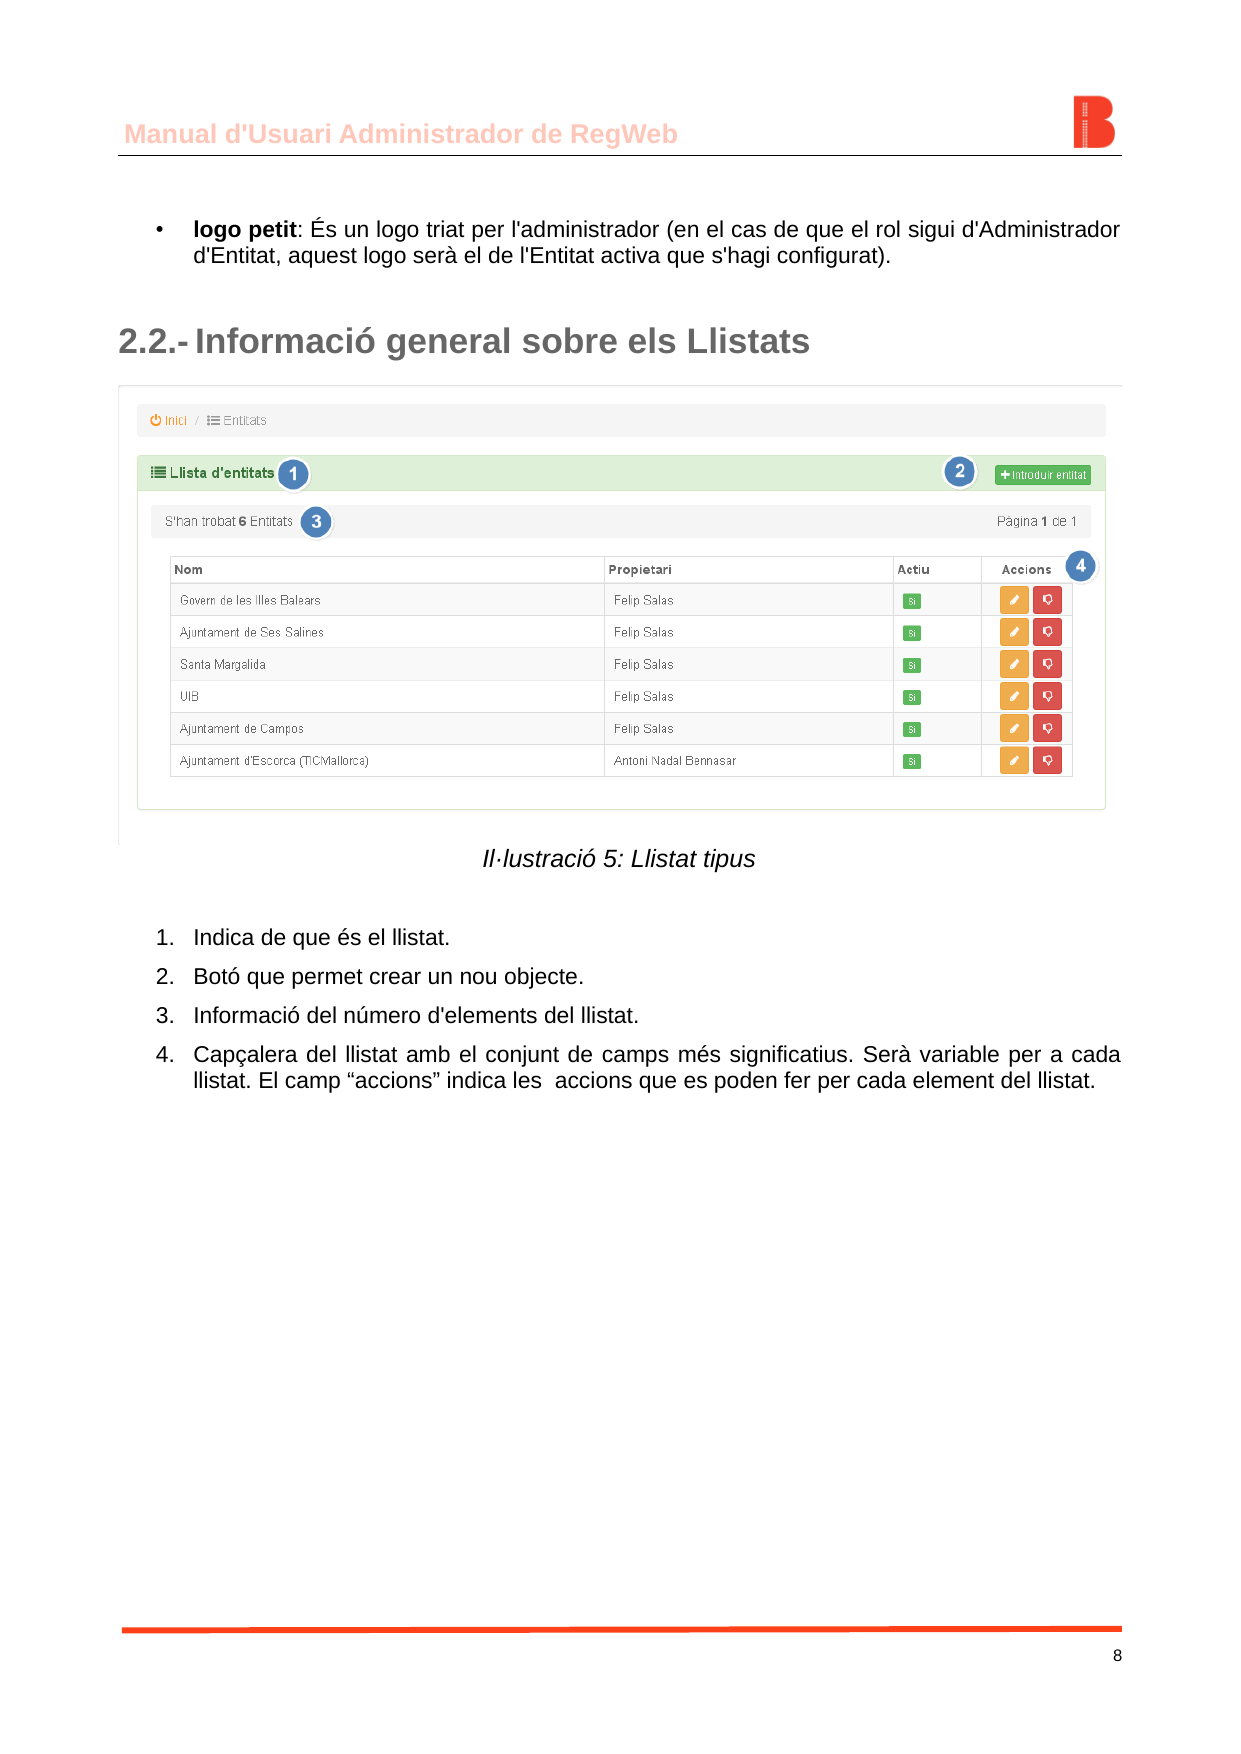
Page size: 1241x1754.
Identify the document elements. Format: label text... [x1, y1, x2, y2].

subtitle Informació general sobre els Llistats [118, 320, 1122, 361]
list Capçalera del llistat amb el conjunt de camps més significatius. Serà variable per a cada llistat. El camp “accions” indica les accions que es poden fer per cada element del llistat. [156, 1041, 1122, 1093]
picture [118, 385, 1123, 845]
list logo petit: És un logo triat per l'administrador (en el cas de que el rol sigui d'Administrador d'Entitat, aquest logo serà el de l'Entitat activa que s'hagi configurat). [156, 216, 1122, 268]
text Il·lustració 5: Llistat tipus [118, 845, 1122, 873]
list Indica de que és el llistat. [156, 924, 1122, 951]
list Informació del número d'elements del llistat. [156, 1002, 1122, 1028]
picture [1072, 94, 1117, 150]
list Botó que permet crear un nou objecte. [156, 963, 1122, 989]
